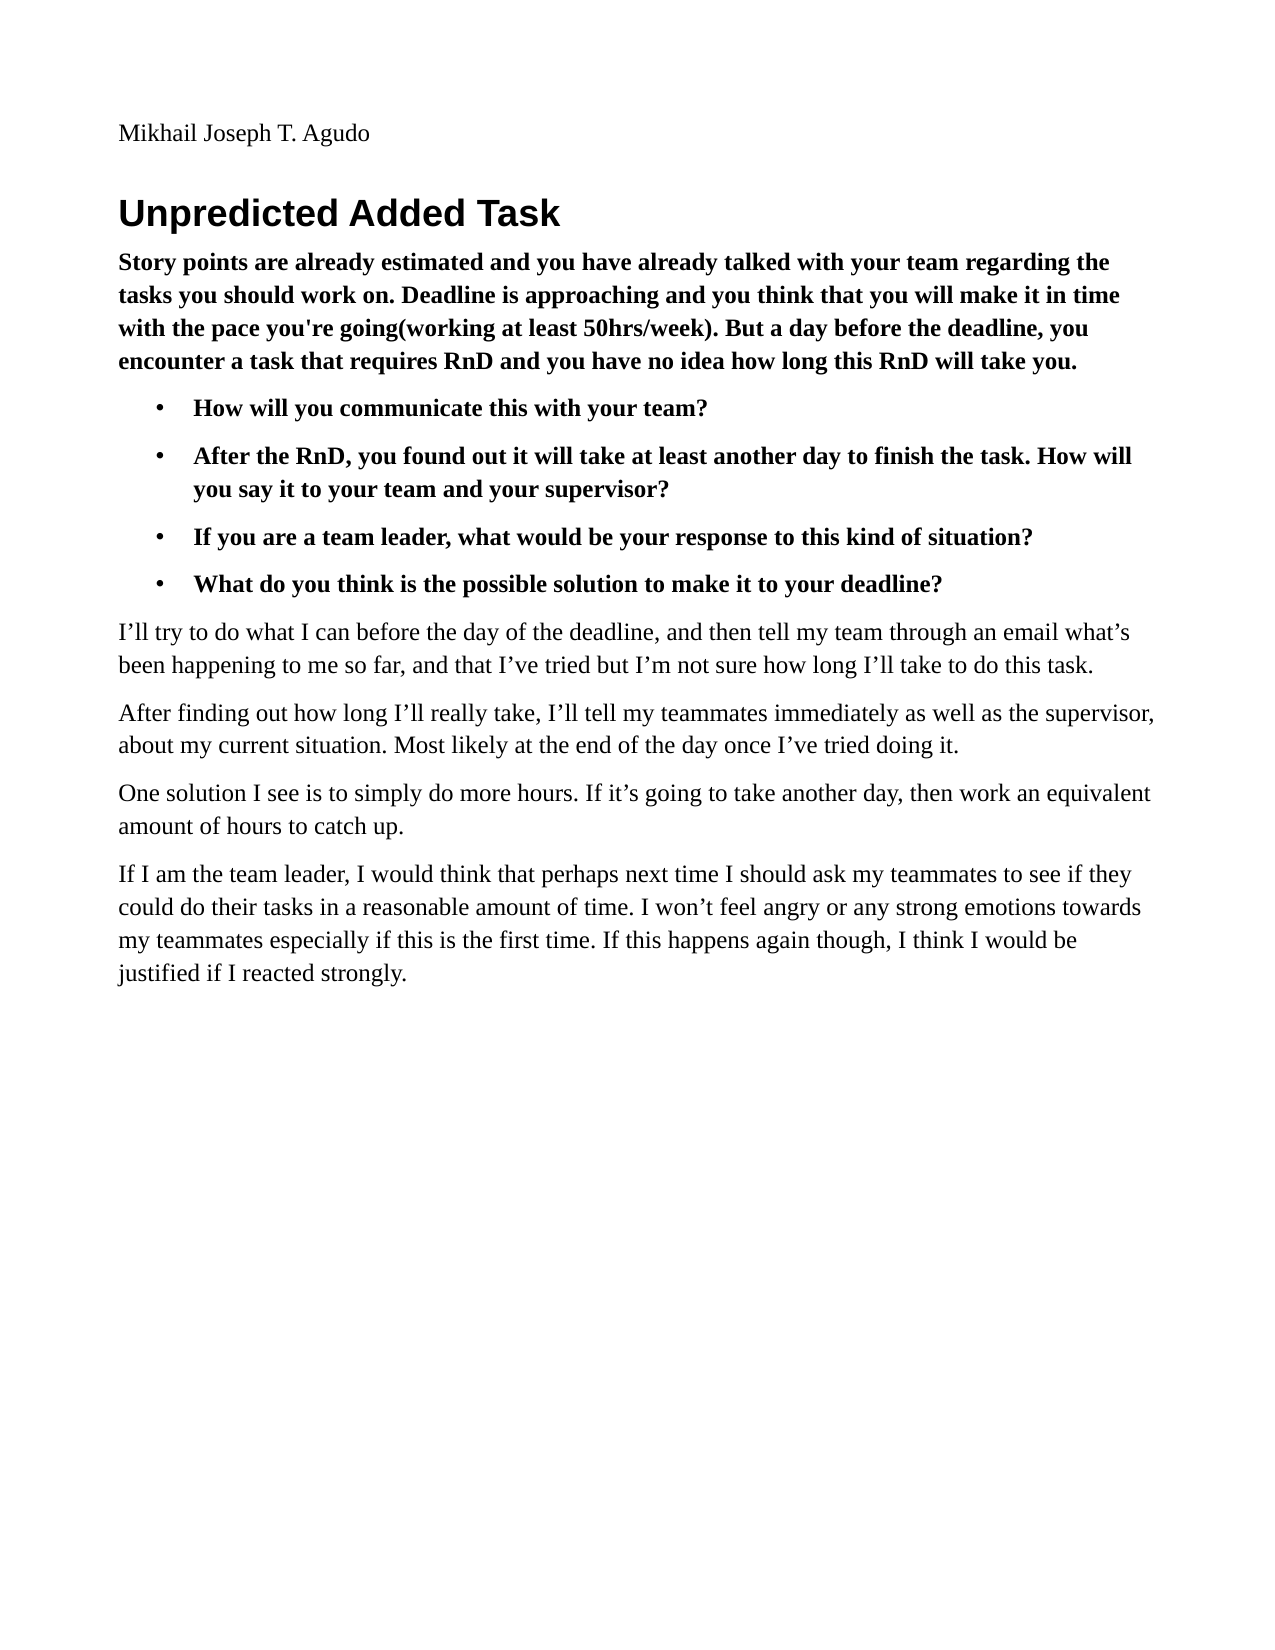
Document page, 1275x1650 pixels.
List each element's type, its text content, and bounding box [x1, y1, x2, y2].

list What do you think is the possible solution to make it to your deadline? [156, 569, 1157, 598]
text I’ll try to do what I can before the day of the deadline, and then tell my team through an email what’s been happening to me so far, and that I’ve tried but I’m not sure how long I’ll take to do this task. [118, 617, 1157, 679]
subtitle Unpredicted Added Task [118, 191, 1157, 234]
text One solution I see is to simply do more hours. If it’s going to take another day, then work an equivalent amount of hours to catch up. [118, 778, 1157, 840]
text If I am the team leader, I would think that perhaps next time I should ask my teammates to see if they could do their tasks in a reasonable amount of time. I won’t feel angry or any strong emotions towards my teammates especially if this is the first time. If this happens again though, I think I would be justified if I reacted strongly. [118, 859, 1157, 987]
text After finding out how long I’ll really take, I’ll tell my teammates immediately as well as the supervisor, about my current situation. Most likely at the end of the day once I’ve tried doing it. [118, 698, 1157, 759]
text Mikhail Joseph T. Agudo [118, 118, 1157, 147]
list If you are a team leader, what would be your response to this kind of situation? [156, 522, 1157, 551]
text Story points are already estimated and you have already talked with your team regarding the tasks you should work on. Deadline is approaching and you think that you will make it in time with the pace you're going(working at least 50hrs/week). But a day before the deadline, you encounter a task that requires RnD and you have no idea how long this RnD will take you. [118, 247, 1157, 375]
list How will you communicate this with your team? [156, 393, 1157, 422]
list After the RnD, you found out it will take at least another day to finish the task. How will you say it to your team and your supervisor? [156, 441, 1157, 503]
